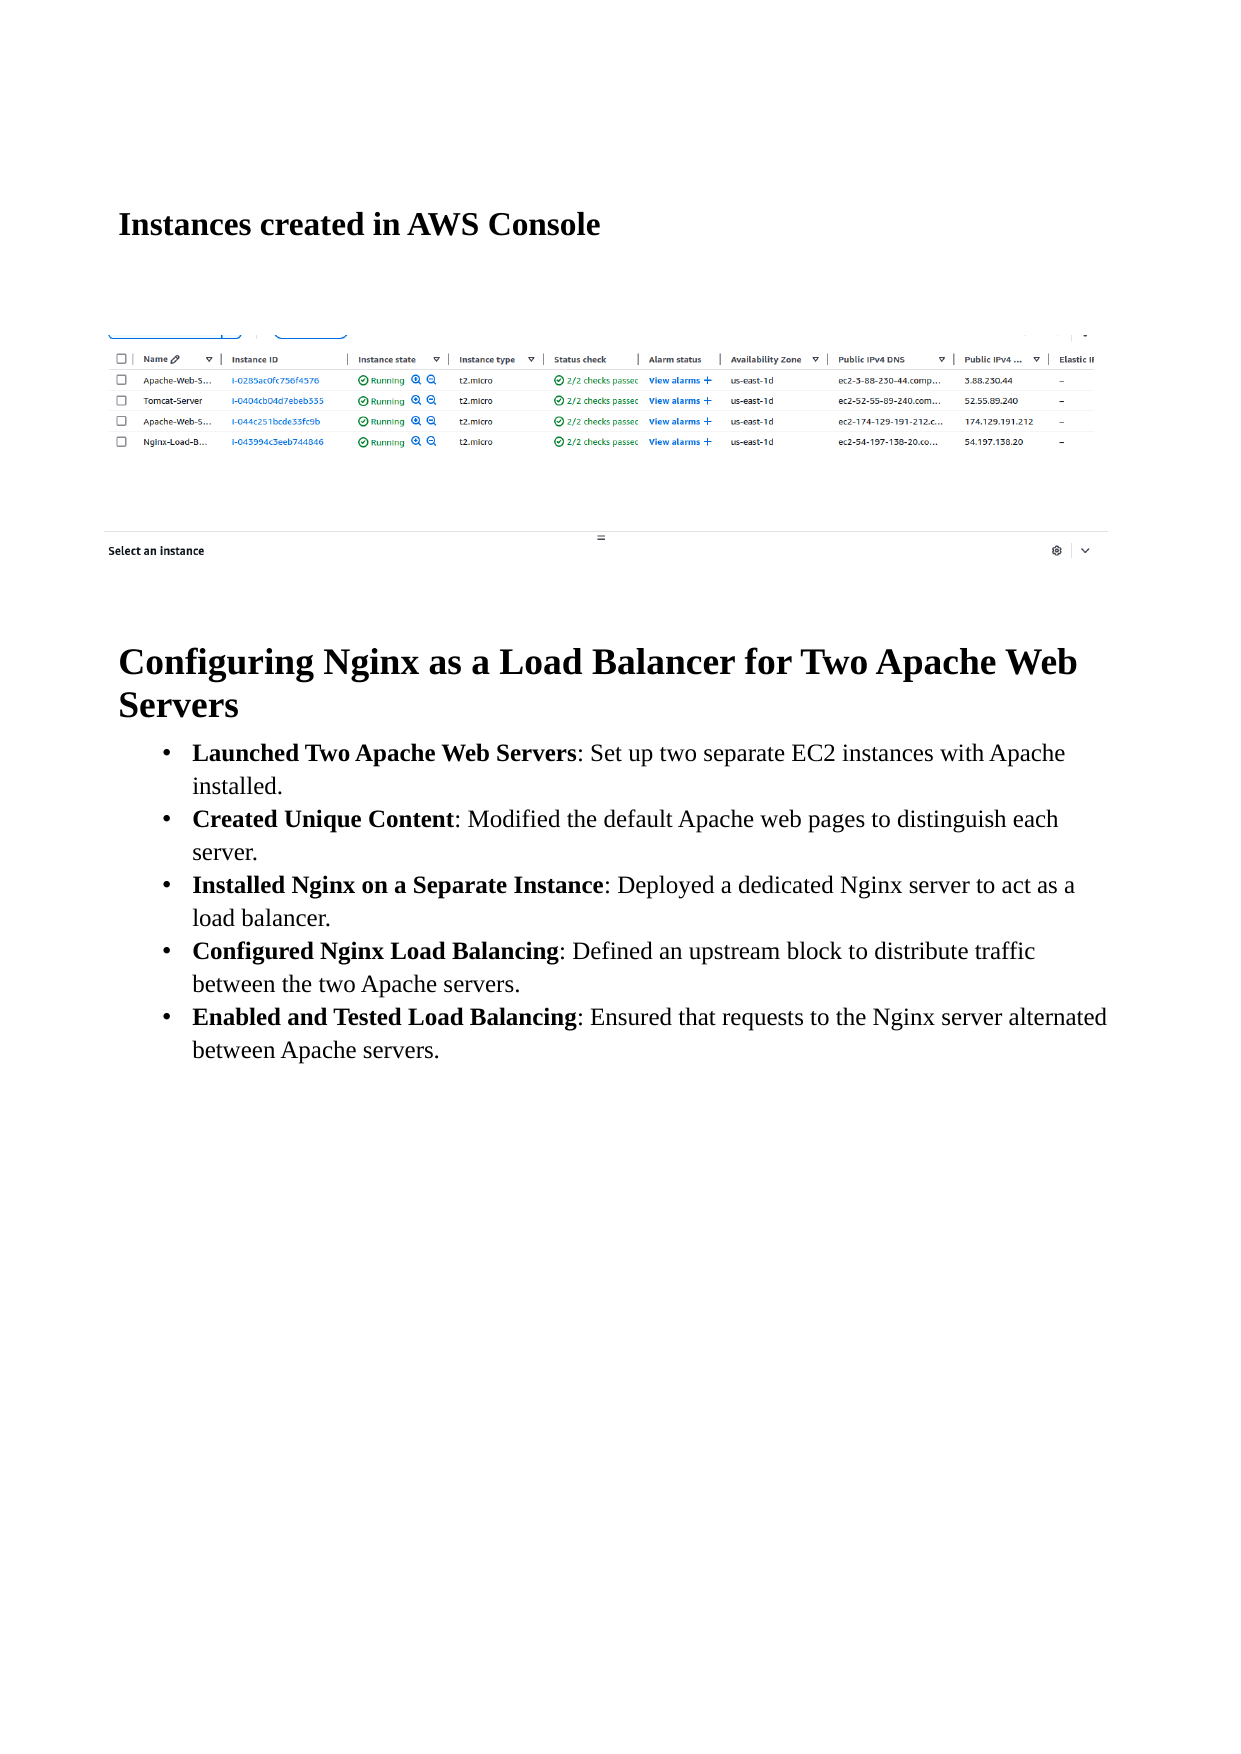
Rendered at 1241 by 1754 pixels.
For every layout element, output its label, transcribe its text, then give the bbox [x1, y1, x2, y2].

subtitle Configuring Nginx as a Load Balancer for Two Apache Web Servers [118, 639, 1122, 726]
list Launched Two Apache Web Servers: Set up two separate EC2 instances with Apache installed. [162, 738, 1122, 800]
list Created Unique Content: Modified the default Apache web pages to distinguish each server. [162, 804, 1122, 866]
list Enabled and Tested Load Balancing: Ensured that requests to the Nginx server alternated between Apache servers. [162, 1002, 1122, 1064]
text Instances created in AWS Console [118, 204, 1122, 243]
list Configured Nginx Load Balancing: Defined an upstream block to distribute traffic between the two Apache servers. [162, 936, 1122, 998]
list Installed Nginx on a Separate Instance: Deployed a dedicated Nginx server to act as a load balancer. [162, 870, 1122, 932]
picture [104, 335, 1108, 561]
